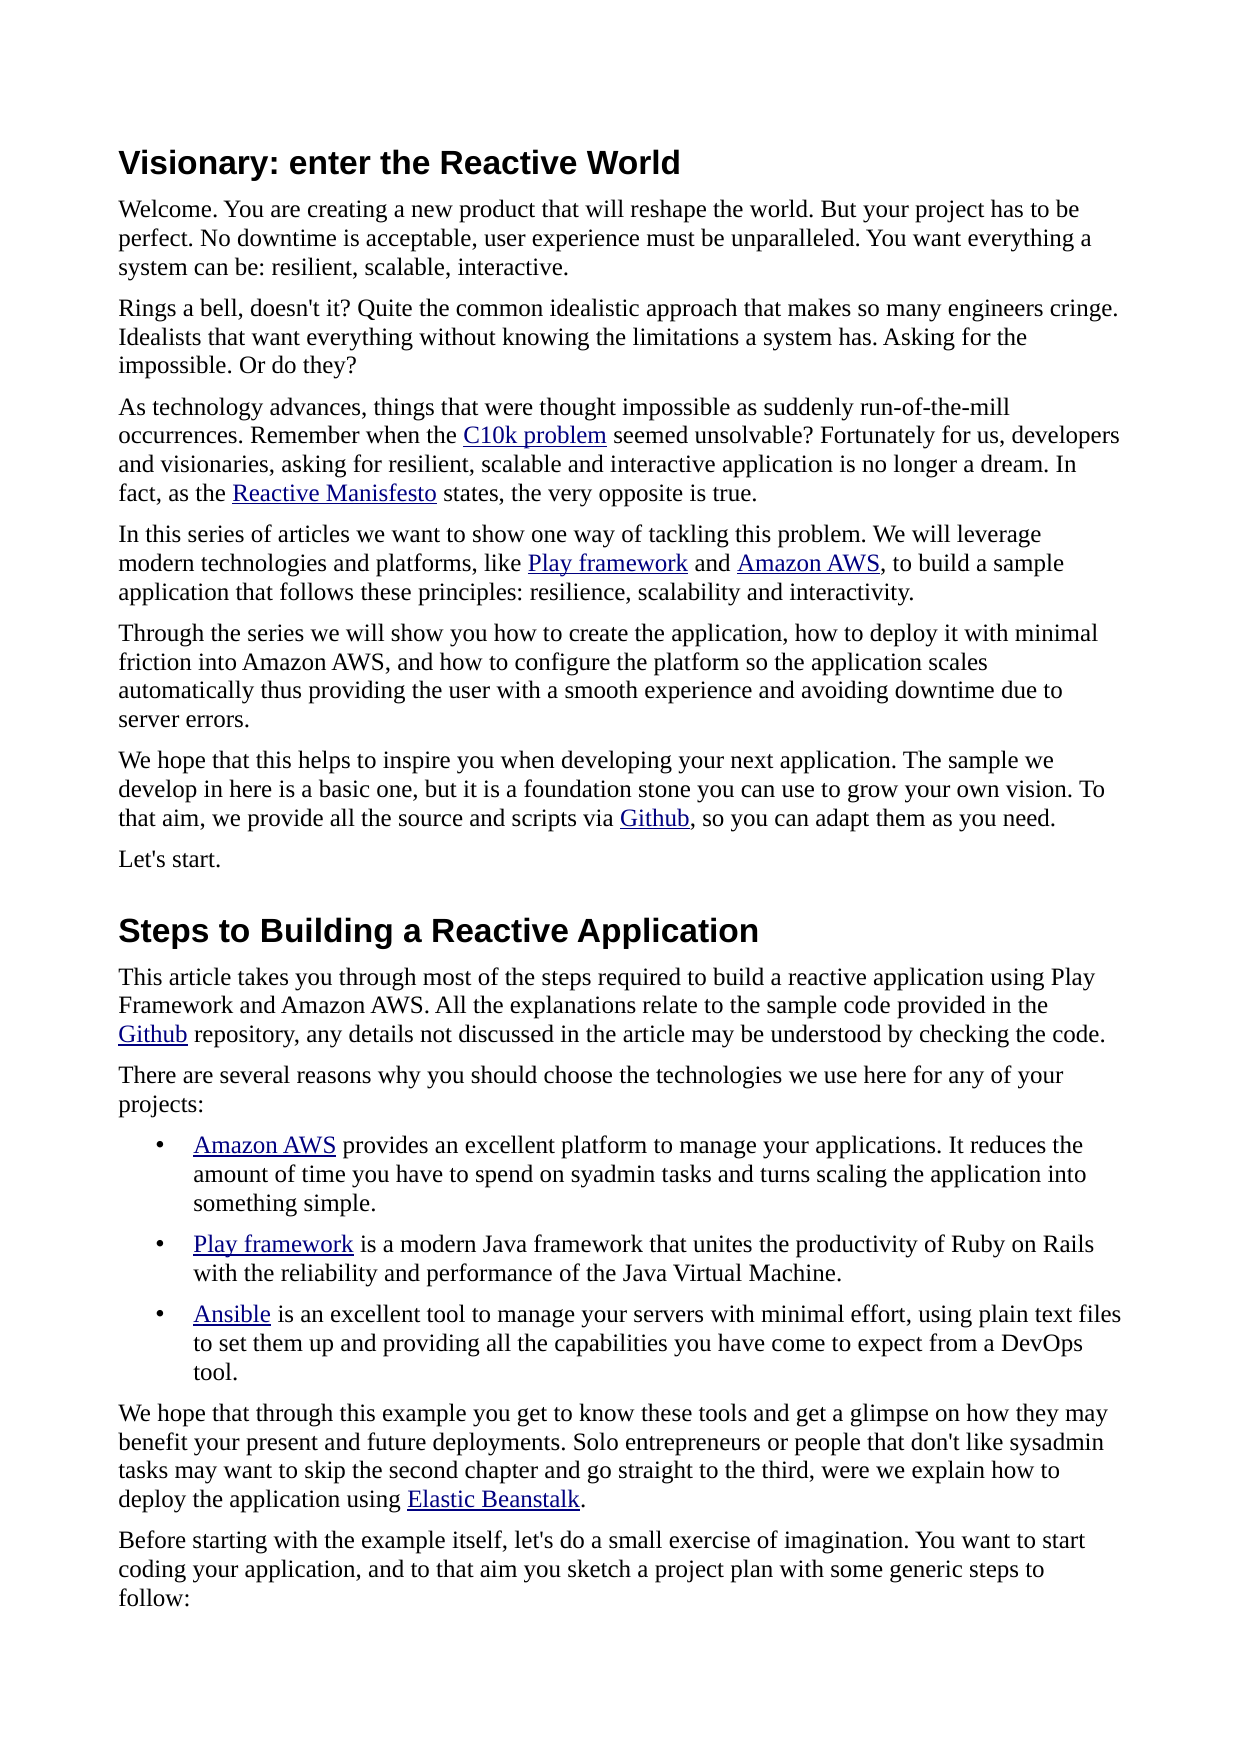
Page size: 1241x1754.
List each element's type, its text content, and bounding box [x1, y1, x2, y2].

text Rings a bell, doesn't it? Quite the common idealistic approach that makes so many engineers cringe. Idealists that want everything without knowing the limitations a system has. Asking for the impossible. Or do they? [118, 293, 1122, 379]
text There are several reasons why you should choose the technologies we use here for any of your projects: [118, 1060, 1122, 1118]
list Ansible is an excellent tool to manage your servers with minimal effort, using plain text files to set them up and providing all the capabilities you have come to expect from a DevOps tool. [156, 1299, 1122, 1385]
text Let's start. [118, 844, 1122, 873]
subtitle Steps to Building a Reactive Application [118, 911, 1122, 949]
text This article takes you through most of the steps required to build a reactive application using Play Framework and Amazon AWS. All the explanations relate to the sample code provided in the Github repository, any details not discussed in the article may be understood by checking the code. [118, 962, 1122, 1048]
text Before starting with the example itself, let's do a small exercise of imagination. You want to start coding your application, and to that aim you sketch a project plan with some generic steps to follow: [118, 1525, 1122, 1612]
text We hope that this helps to inspire you when developing your next application. The sample we develop in here is a basic one, but it is a foundation stone you can use to grow your own vision. To that aim, we provide all the source and scripts via Github, so you can adapt them as you need. [118, 746, 1122, 832]
text In this series of articles we want to show one way of tackling this problem. We will leverage modern technologies and platforms, like Play framework and Amazon AWS, to build a sample application that follows these principles: resilience, scalability and interactivity. [118, 519, 1122, 606]
text As technology advances, things that were thought impossible as suddenly run-of-the-mill occurrences. Remember when the C10k problem seemed unsolvable? Fortunately for us, developers and visionaries, asking for resilient, scalable and interactive application is no longer a dream. In fact, as the Reactive Manisfesto states, the very opposite is true. [118, 392, 1122, 507]
list Amazon AWS provides an excellent platform to manage your applications. It reduces the amount of time you have to spend on syadmin tasks and turns scaling the application into something simple. [156, 1130, 1122, 1217]
text Through the series we will show you how to create the application, how to deploy it with minimal friction into Amazon AWS, and how to configure the platform so the application scales automatically thus providing the user with a smooth experience and avoiding downtime due to server errors. [118, 618, 1122, 733]
text We hope that through this example you get to know these tools and get a glimpse on how they may benefit your present and future deployments. Solo entrepreneurs or people that don't like sysadmin tasks may want to skip the second chapter and go straight to the third, were we explain how to deploy the application using Elastic Beanstalk. [118, 1398, 1122, 1513]
text Welcome. You are creating a new product that will reshape the world. But your project has to be perfect. No downtime is acceptable, user experience must be unparalleled. You want everything a system can be: resilient, scalable, interactive. [118, 194, 1122, 281]
subtitle Visionary: enter the Reactive World [118, 143, 1122, 182]
list Play framework is a modern Java framework that unites the productivity of Ruby on Rails with the reliability and performance of the Java Virtual Machine. [156, 1229, 1122, 1287]
